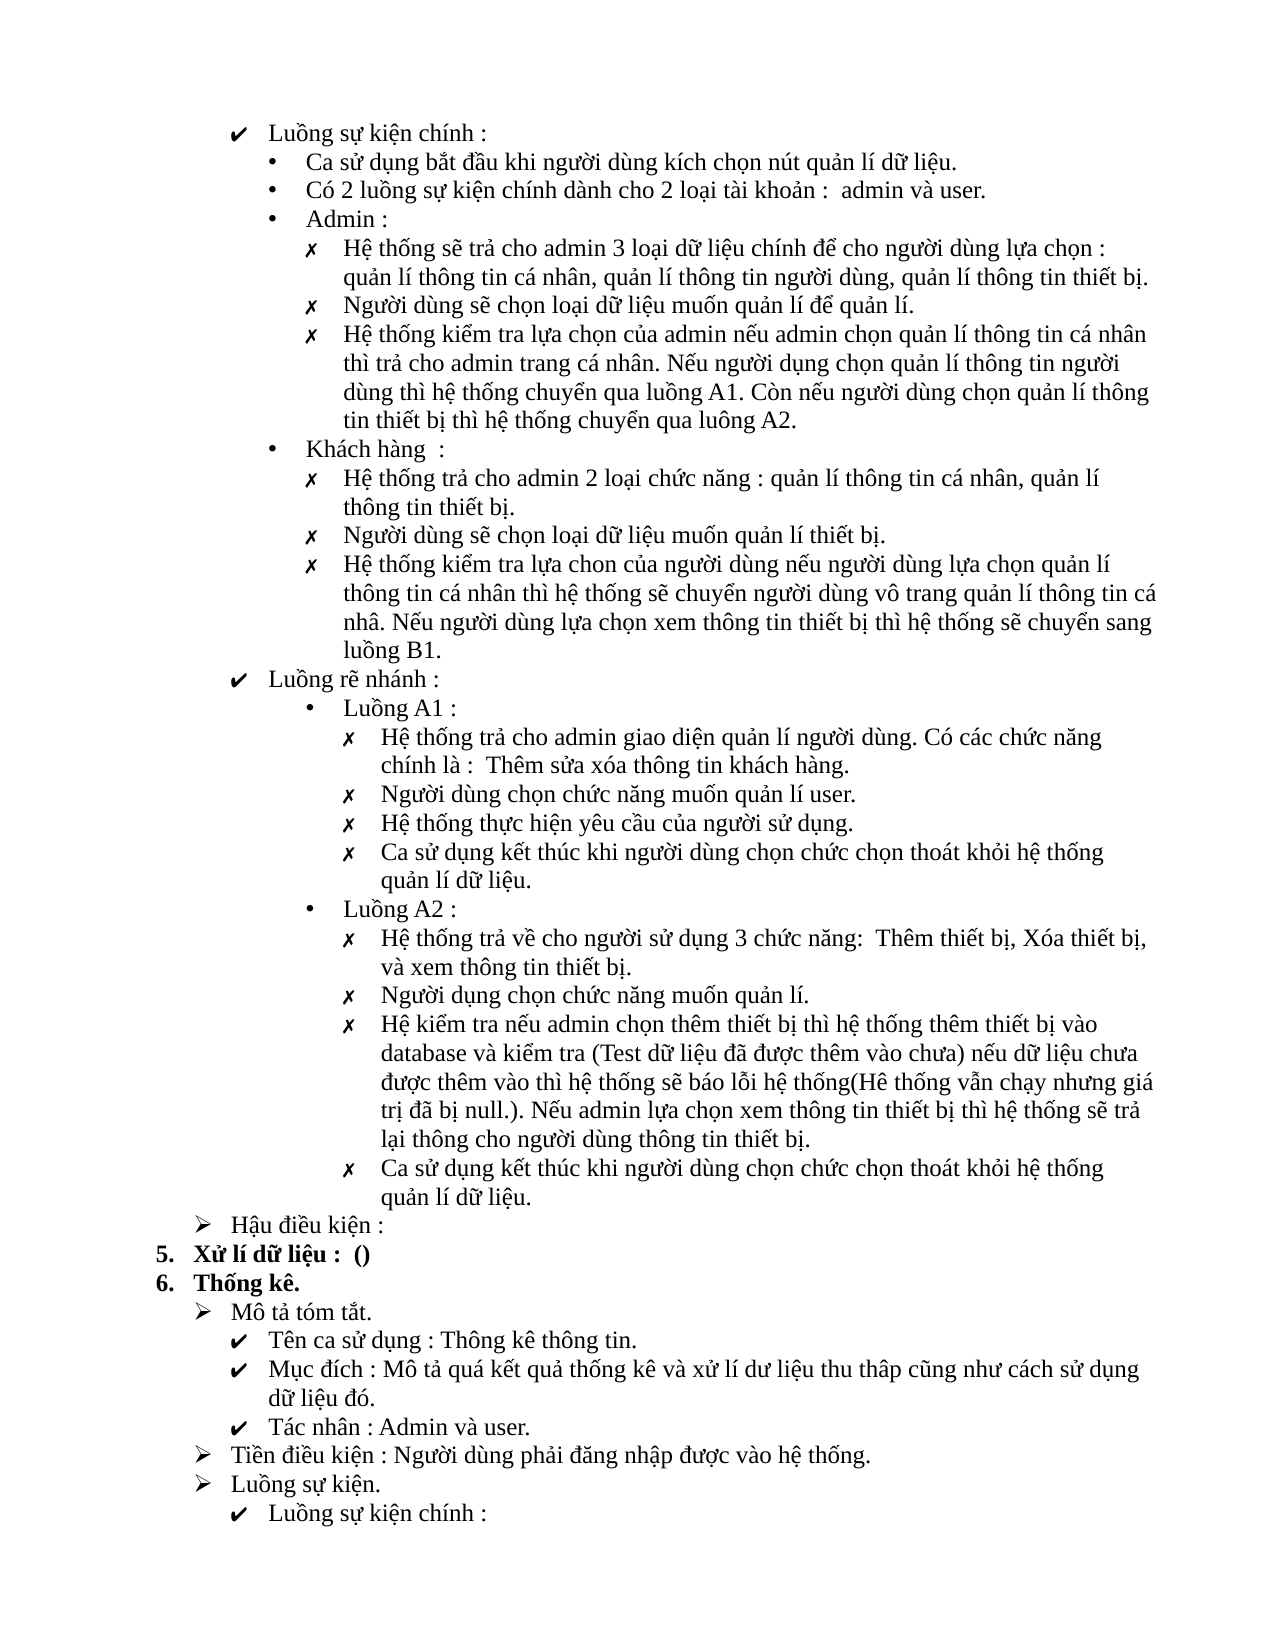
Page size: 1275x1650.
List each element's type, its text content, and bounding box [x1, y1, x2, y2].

list Hệ thống kiểm tra lựa chọn của admin nếu admin chọn quản lí thông tin cá nhân thì trả cho admin trang cá nhân. Nếu người dụng chọn quản lí thông tin người dùng thì hệ thống chuyển qua luồng A1. Còn nếu người dùng chọn quản lí thông tin thiết bị thì hệ thống chuyển qua luông A2. [306, 319, 1157, 434]
list Hệ thống trả cho admin 2 loại chức năng : quản lí thông tin cá nhân, quản lí thông tin thiết bị. [306, 463, 1157, 521]
list Ca sử dụng kết thúc khi người dùng chọn chức chọn thoát khỏi hệ thống quản lí dữ liệu. [343, 837, 1157, 894]
list Tiền điều kiện : Người dùng phải đăng nhập được vào hệ thống. [193, 1441, 1157, 1469]
list Tên ca sử dụng : Thông kê thông tin. [231, 1326, 1157, 1354]
list Mục đích : Mô tả quá kết quả thống kê và xử lí dư liệu thu thâp cũng như cách sử dụng dữ liệu đó. [231, 1354, 1157, 1412]
list Hệ thống kiểm tra lựa chon của người dùng nếu người dùng lựa chọn quản lí thông tin cá nhân thì hệ thống sẽ chuyển người dùng vô trang quản lí thông tin cá nhâ. Nếu người dùng lựa chọn xem thông tin thiết bị thì hệ thống sẽ chuyển sang luồng B1. [306, 549, 1157, 664]
list Hậu điều kiện : [193, 1211, 1157, 1239]
list Hệ thống trả cho admin giao diện quản lí người dùng. Có các chức năng chính là : Thêm sửa xóa thông tin khách hàng. [343, 722, 1157, 779]
list Luồng sự kiện. [193, 1469, 1157, 1498]
list Khách hàng : [268, 434, 1157, 463]
list Luồng A2 : [306, 894, 1157, 923]
list Tác nhân : Admin và user. [231, 1412, 1157, 1441]
list Thống kê. [156, 1268, 1157, 1297]
list Mô tả tóm tắt. [193, 1297, 1157, 1326]
list Hệ thống trả về cho người sử dụng 3 chức năng: Thêm thiết bị, Xóa thiết bị, và xem thông tin thiết bị. [343, 923, 1157, 981]
list Luồng A1 : [306, 693, 1157, 722]
list Hệ thống sẽ trả cho admin 3 loại dữ liệu chính để cho người dùng lựa chọn : quản lí thông tin cá nhân, quản lí thông tin người dùng, quản lí thông tin thiết bị. [306, 233, 1157, 291]
list Luồng rẽ nhánh : [231, 664, 1157, 693]
list Luồng sự kiện chính : [231, 1498, 1157, 1527]
list Admin : [268, 204, 1157, 233]
list Hệ thống thực hiện yêu cầu của người sử dụng. [343, 808, 1157, 837]
list Người dụng chọn chức năng muốn quản lí. [343, 981, 1157, 1009]
list Người dùng chọn chức năng muốn quản lí user. [343, 779, 1157, 808]
list Người dùng sẽ chọn loại dữ liệu muốn quản lí thiết bị. [306, 521, 1157, 549]
list Hệ kiểm tra nếu admin chọn thêm thiết bị thì hệ thống thêm thiết bị vào database và kiểm tra (Test dữ liệu đã được thêm vào chưa) nếu dữ liệu chưa được thêm vào thì hệ thống sẽ báo lỗi hệ thống(Hê thống vẫn chạy nhưng giá trị đã bị null.). Nếu admin lựa chọn xem thông tin thiết bị thì hệ thống sẽ trả lại thông cho người dùng thông tin thiết bị. [343, 1009, 1157, 1153]
list Ca sử dụng bắt đầu khi người dùng kích chọn nút quản lí dữ liệu. [268, 147, 1157, 176]
list Luồng sự kiện chính : [231, 118, 1157, 147]
list Ca sử dụng kết thúc khi người dùng chọn chức chọn thoát khỏi hệ thống quản lí dữ liệu. [343, 1153, 1157, 1211]
list Xử lí dữ liệu : () [156, 1239, 1157, 1268]
list Người dùng sẽ chọn loại dữ liệu muốn quản lí để quản lí. [306, 291, 1157, 319]
list Có 2 luồng sự kiện chính dành cho 2 loại tài khoản : admin và user. [268, 176, 1157, 204]
